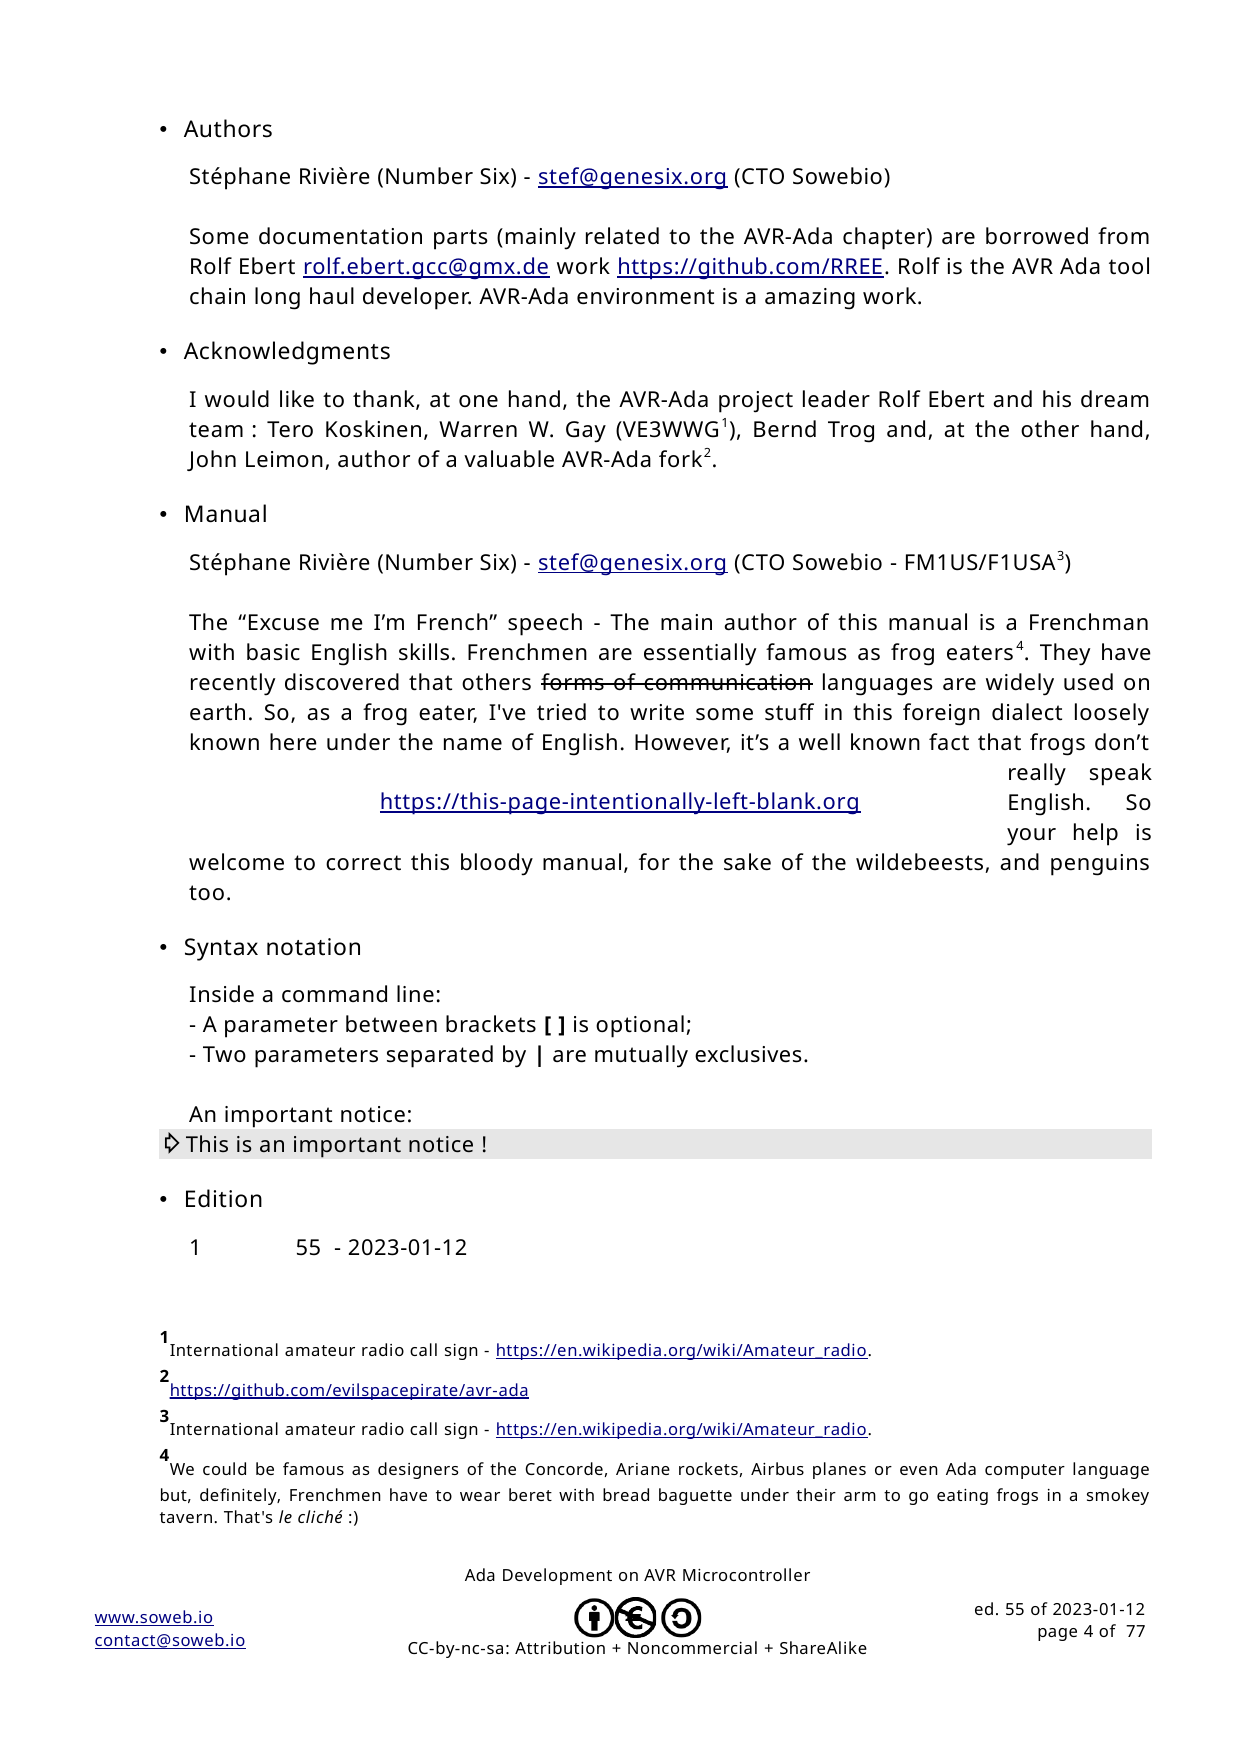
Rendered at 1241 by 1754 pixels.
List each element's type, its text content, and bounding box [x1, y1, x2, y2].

text Inside a command line: [189, 979, 1152, 1009]
text International amateur radio call sign - https://en.wikipedia.org/wiki/Amateur_radio. [159, 1404, 1152, 1444]
subtitle Syntax notation [159, 930, 1152, 961]
text https://github.com/evilspacepirate/avr-ada [159, 1365, 1152, 1404]
subtitle Manual [159, 497, 1152, 529]
text We could be famous as designers of the Concorde, Ariane rockets, Airbus planes or even Ada computer language but, definitely, Frenchmen have to wear beret with bread baguette under their arm to go eating frogs in a smokey tavern. That's le cliché :) [159, 1444, 1152, 1528]
text Stéphane Rivière (Number Six) - stef@genesix.org (CTO Sowebio - FM1US/F1USA) [189, 546, 1152, 576]
text I would like to thank, at one hand, the AVR-Ada project leader Rolf Ebert and his dream team : Tero Koskinen, Warren W. Gay (VE3WWG), Bernd Trog and, at the other hand, John Leimon, author of a valuable AVR-Ada fork. [189, 384, 1152, 474]
subtitle Edition [159, 1183, 1152, 1214]
text International amateur radio call sign - https://en.wikipedia.org/wiki/Amateur_radio. [159, 1326, 1152, 1365]
picture [573, 1597, 657, 1638]
text Some documentation parts (mainly related to the AVR-Ada chapter) are borrowed from Rolf Ebert rolf.ebert.gcc@gmx.de work https://github.com/RREE. Rolf is the AVR Ada tool chain long haul developer. AVR-Ada environment is a amazing work. [189, 221, 1152, 311]
text The “Excuse me I’m French” speech - The main author of this manual is a Frenchman with basic English skills. Frenchmen are essentially famous as frog eaters. They have recently discovered that others forms of communication languages are widely used on earth. So, as a frog eater, I've tried to write some stuff in this foreign dialect loosely known here under the name of English. However, it’s a well known fact that frogs don’t really speak English. So your help is welcome to correct this bloody manual, for the sake of the wildebeests, and penguins too. [189, 606, 1152, 906]
text An important notice: [189, 1099, 1152, 1129]
text - A parameter between brackets [ ] is optional; [189, 1009, 1152, 1039]
text https://this-page-intentionally-left-blank.org [233, 786, 1007, 816]
subtitle Acknowledgments [159, 335, 1152, 366]
picture [660, 1597, 702, 1638]
text 1 55 - 2023-01-12 [189, 1232, 1152, 1262]
text - Two parameters separated by | are mutually exclusives. [189, 1039, 1152, 1069]
list This is an important notice ! [159, 1129, 1152, 1159]
text Stéphane Rivière (Number Six) - stef@genesix.org (CTO Sowebio) [189, 161, 1152, 191]
subtitle Authors [159, 112, 1152, 143]
